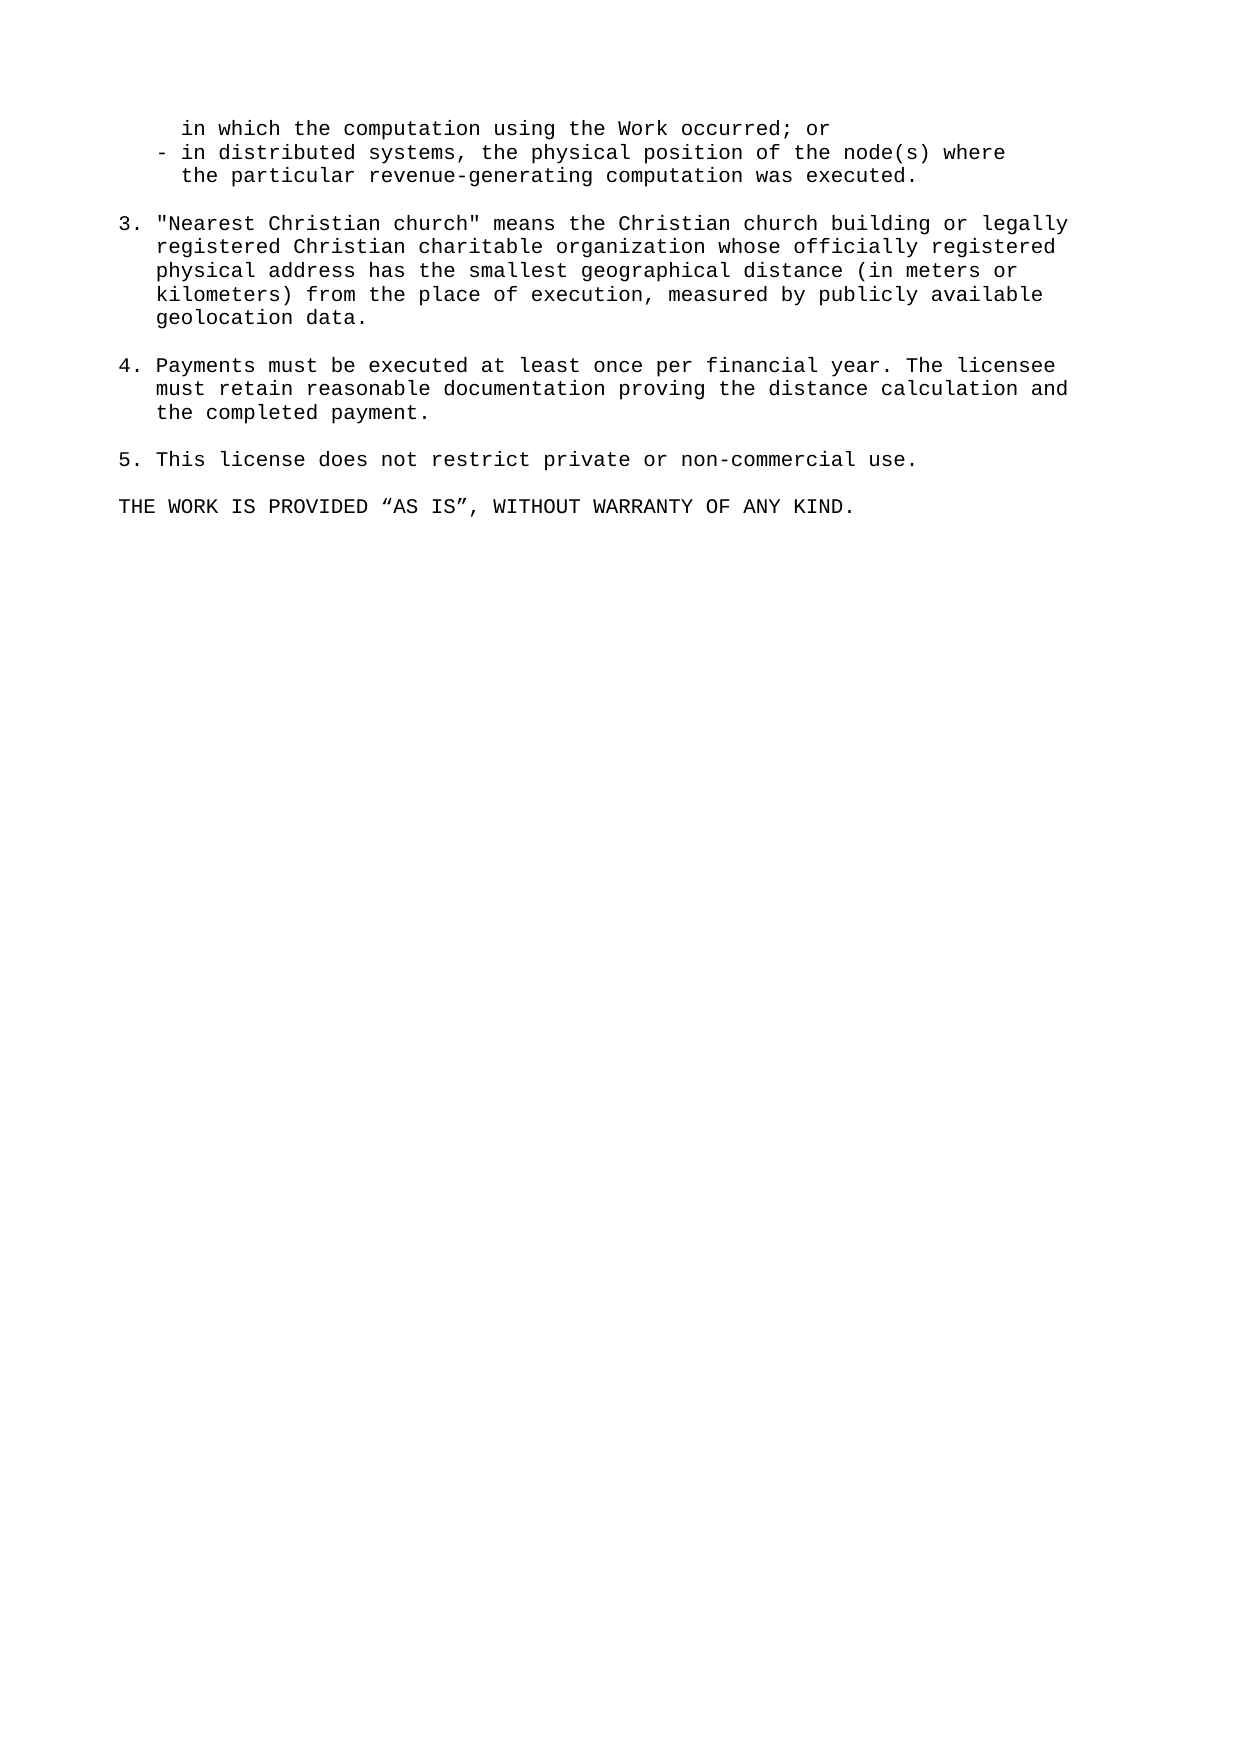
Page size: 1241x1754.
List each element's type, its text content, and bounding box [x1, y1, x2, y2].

text must retain reasonable documentation proving the distance calculation and [118, 378, 1122, 402]
text 3. "Nearest Christian church" means the Christian church building or legally [118, 213, 1122, 236]
text geolocation data. [118, 307, 1122, 331]
text 5. This license does not restrict private or non-commercial use. [118, 449, 1122, 473]
text the particular revenue-generating computation was executed. [118, 165, 1122, 189]
text the completed payment. [118, 402, 1122, 426]
text kilometers) from the place of execution, measured by publicly available [118, 284, 1122, 307]
text physical address has the smallest geographical distance (in meters or [118, 260, 1122, 284]
text in which the computation using the Work occurred; or [118, 118, 1122, 142]
text - in distributed systems, the physical position of the node(s) where [118, 142, 1122, 165]
text 4. Payments must be executed at least once per financial year. The licensee [118, 354, 1122, 378]
text THE WORK IS PROVIDED “AS IS”, WITHOUT WARRANTY OF ANY KIND. [118, 496, 1122, 520]
text registered Christian charitable organization whose officially registered [118, 236, 1122, 260]
